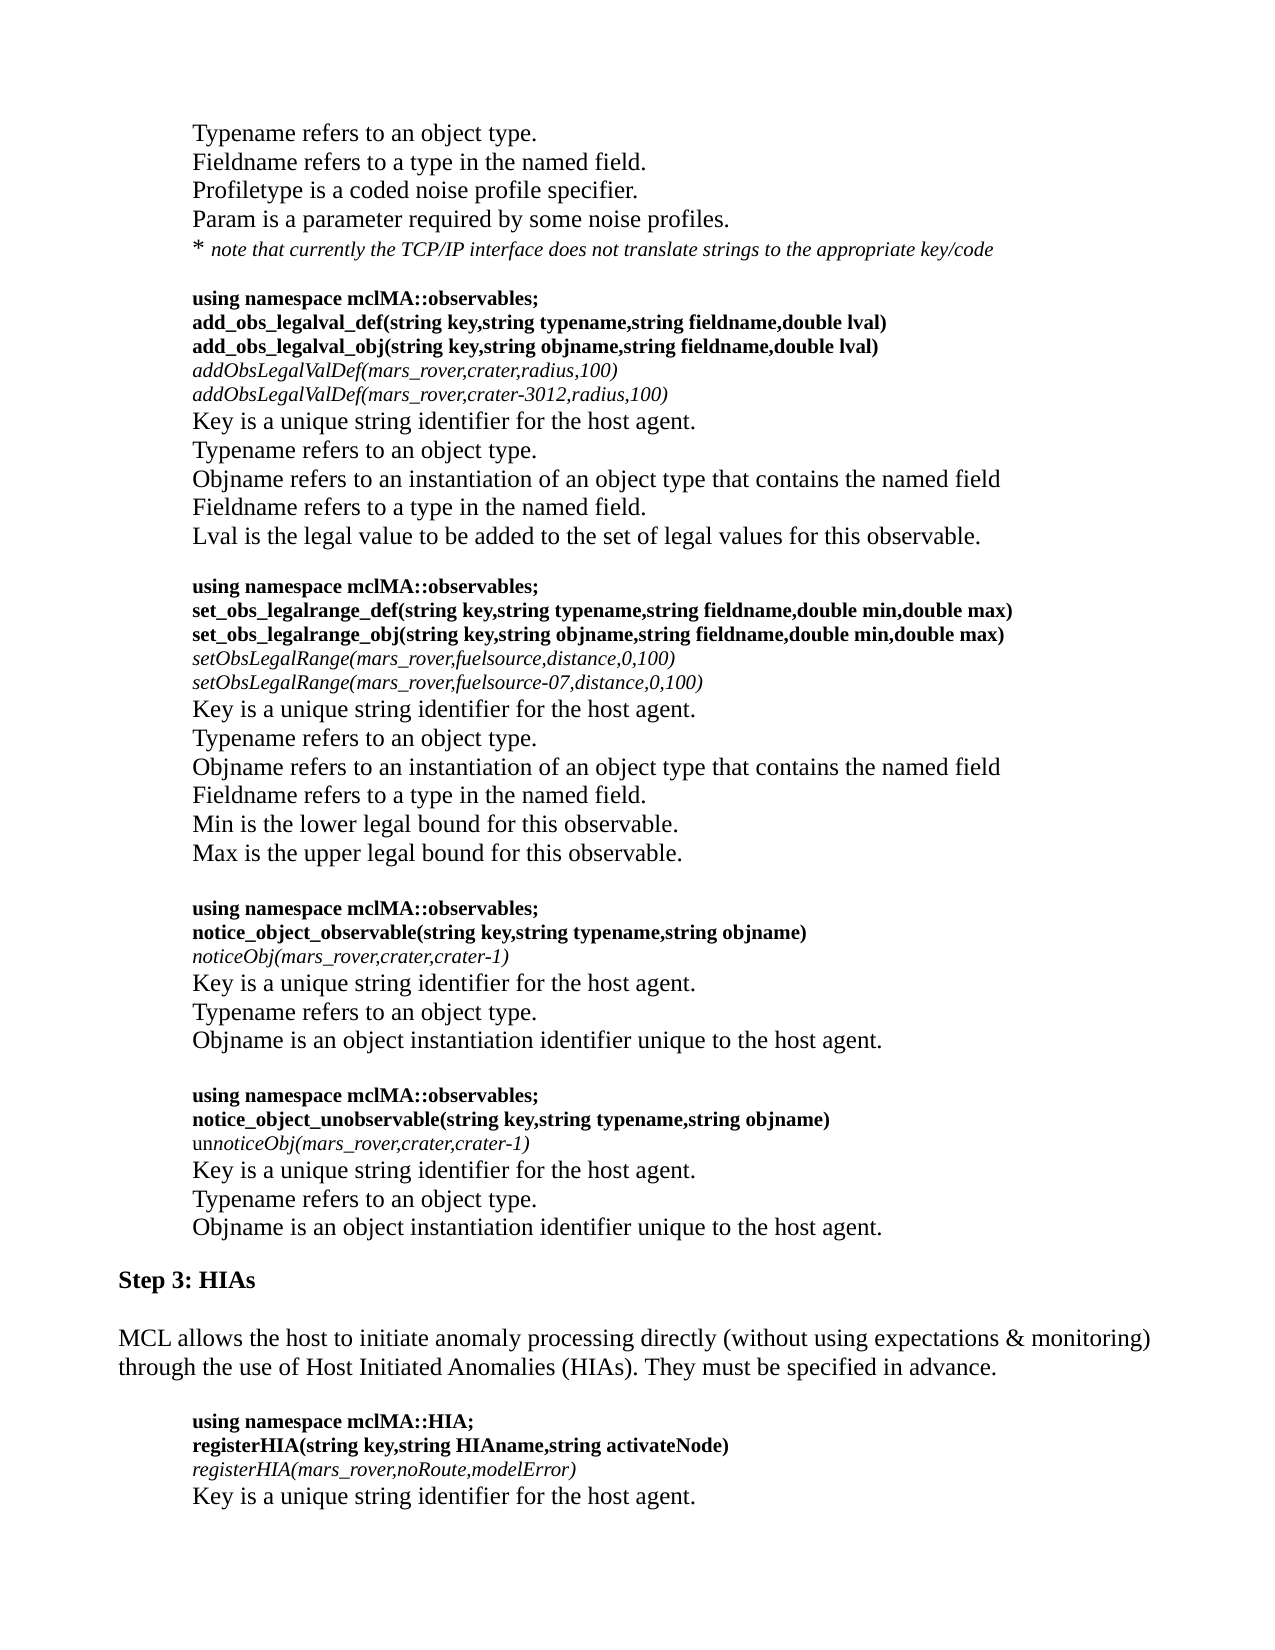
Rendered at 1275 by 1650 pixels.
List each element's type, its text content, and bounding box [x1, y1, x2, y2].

text noticeObj(mars_rover,crater,crater-1) Key is a unique string identifier for the host agent. [118, 944, 1157, 997]
text unnoticeObj(mars_rover,crater,crater-1) Key is a unique string identifier for the host agent. [118, 1131, 1157, 1184]
text Max is the upper legal bound for this observable. [118, 838, 1157, 867]
text using namespace mclMA::observables; [118, 896, 1157, 920]
text Profiletype is a coded noise profile specifier. [118, 176, 1157, 204]
text * note that currently the TCP/IP interface does not translate strings to the appropriate key/code [118, 233, 1157, 262]
text set_obs_legalrange_def(string key,string typename,string fieldname,double min,double max) [118, 598, 1157, 622]
text Objname is an object instantiation identifier unique to the host agent. [118, 1212, 1157, 1241]
text notice_object_observable(string key,string typename,string objname) [118, 920, 1157, 944]
text Typename refers to an object type. Objname refers to an instantiation of an object type that contains the named field [118, 435, 1157, 492]
text Objname is an object instantiation identifier unique to the host agent. [118, 1025, 1157, 1054]
text add_obs_legalval_obj(string key,string objname,string fieldname,double lval) [118, 334, 1157, 358]
text Fieldname refers to a type in the named field. [118, 147, 1157, 176]
text Min is the lower legal bound for this observable. [118, 809, 1157, 838]
text Lval is the legal value to be added to the set of legal values for this observable. [118, 521, 1157, 550]
text using namespace mclMA::HIA; [118, 1409, 1157, 1433]
text addObsLegalValDef(mars_rover,crater,radius,100) addObsLegalValDef(mars_rover,crater-3012,radius,100) Key is a unique string identifier for the host agent. [118, 358, 1157, 435]
text registerHIA(string key,string HIAname,string activateNode) [118, 1433, 1157, 1457]
text Typename refers to an object type. [118, 997, 1157, 1025]
text Typename refers to an object type. [118, 1184, 1157, 1212]
text Step 3: HIAs [118, 1265, 1157, 1294]
text Param is a parameter required by some noise profiles. [118, 204, 1157, 233]
text Fieldname refers to a type in the named field. [118, 781, 1157, 809]
text registerHIA(mars_rover,noRoute,modelError) Key is a unique string identifier for the host agent. [118, 1457, 1157, 1510]
text add_obs_legalval_def(string key,string typename,string fieldname,double lval) [118, 310, 1157, 334]
text using namespace mclMA::observables; [118, 1083, 1157, 1107]
text using namespace mclMA::observables; [118, 286, 1157, 310]
text notice_object_unobservable(string key,string typename,string objname) [118, 1107, 1157, 1131]
text Typename refers to an object type. [118, 118, 1157, 147]
text Objname refers to an instantiation of an object type that contains the named field [118, 752, 1157, 781]
text using namespace mclMA::observables; [118, 574, 1157, 598]
text setObsLegalRange(mars_rover,fuelsource,distance,0,100) setObsLegalRange(mars_rover,fuelsource-07,distance,0,100) Key is a unique string identifier for the host agent. [118, 646, 1157, 723]
text Typename refers to an object type. [118, 723, 1157, 752]
text MCL allows the host to initiate anomaly processing directly (without using expectations & monitoring) through the use of Host Initiated Anomalies (HIAs). They must be specified in advance. [118, 1323, 1157, 1380]
text Fieldname refers to a type in the named field. [118, 492, 1157, 521]
text set_obs_legalrange_obj(string key,string objname,string fieldname,double min,double max) [118, 622, 1157, 646]
